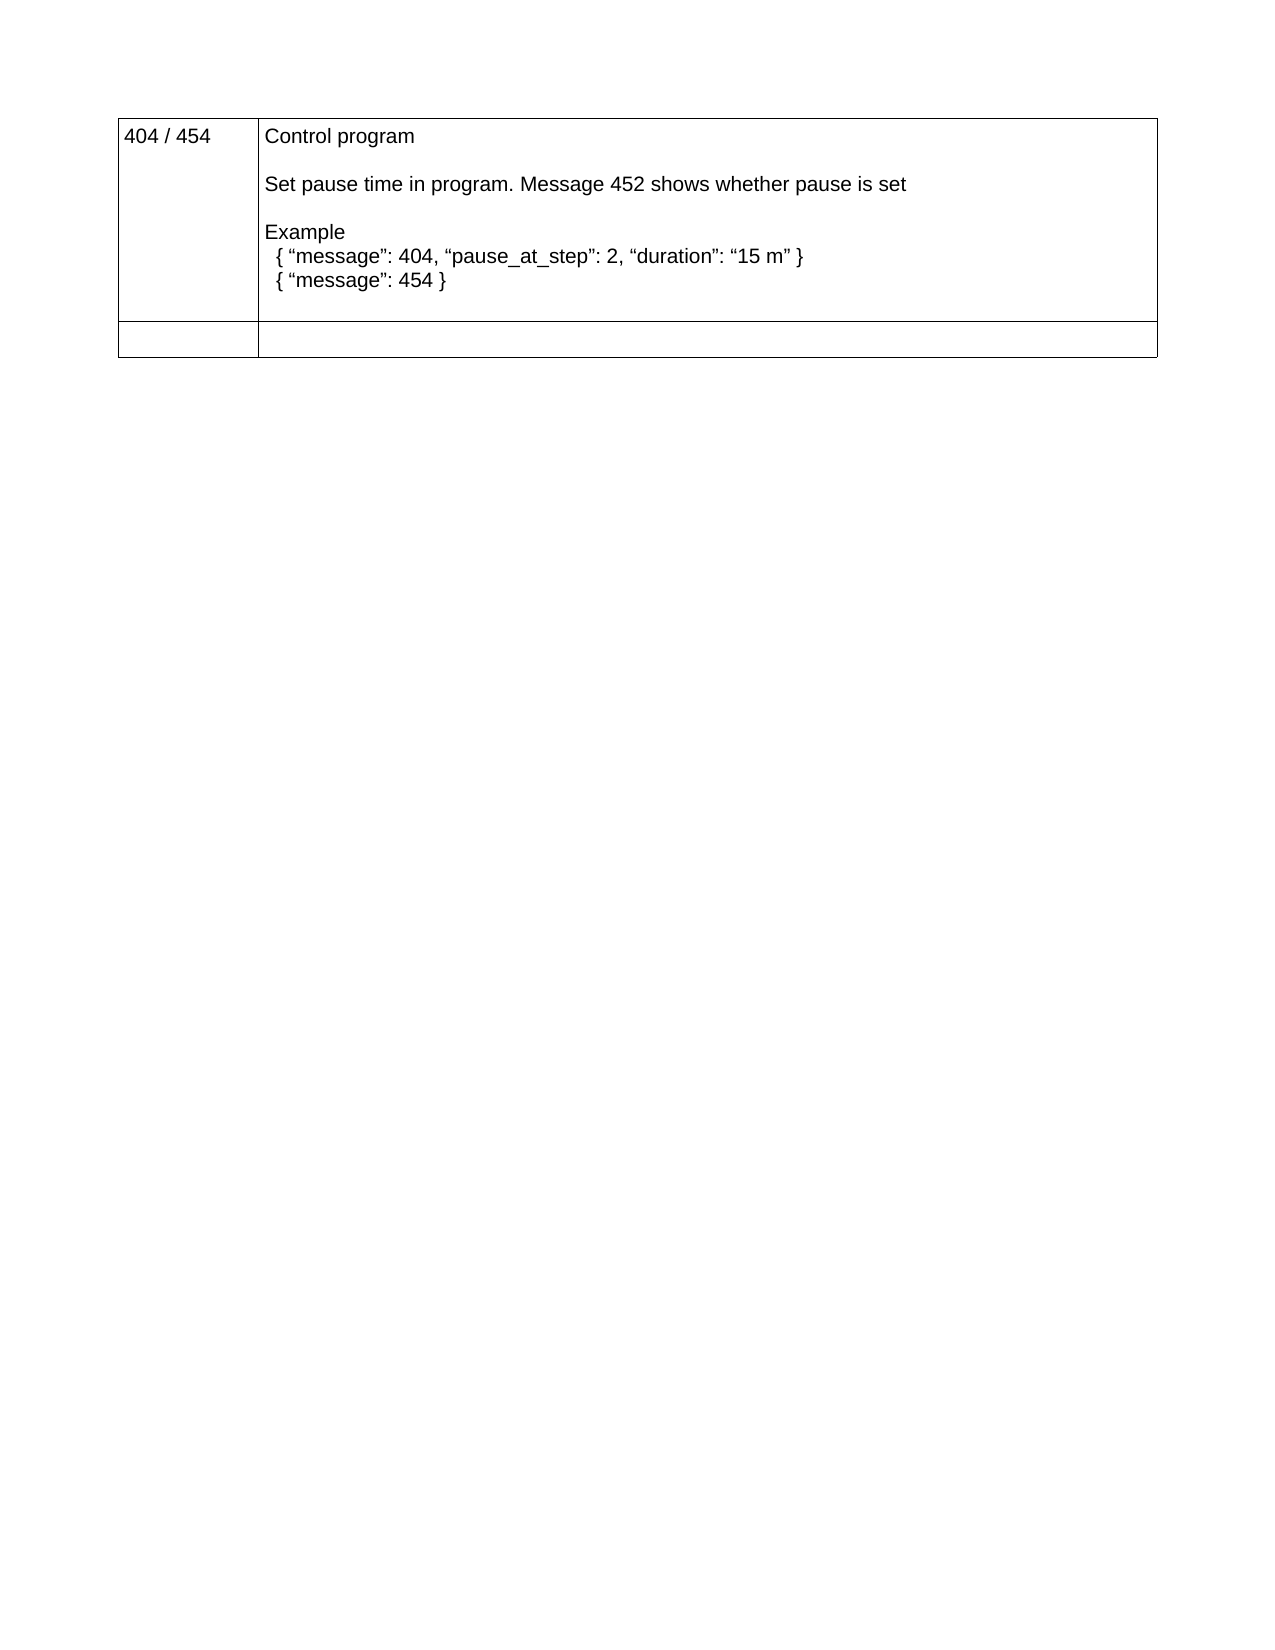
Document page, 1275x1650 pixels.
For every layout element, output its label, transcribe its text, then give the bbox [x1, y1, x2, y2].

table_cell 404 / 454 [119, 119, 258, 321]
table_cell [259, 322, 1157, 357]
table_cell [119, 322, 258, 357]
table_cell Control program Set pause time in program. Message 452 shows whether pause is set Example { “message”: 404, “pause_at_step”: 2, “duration”: “15 m” } { “message”: 454 } [259, 119, 1157, 321]
